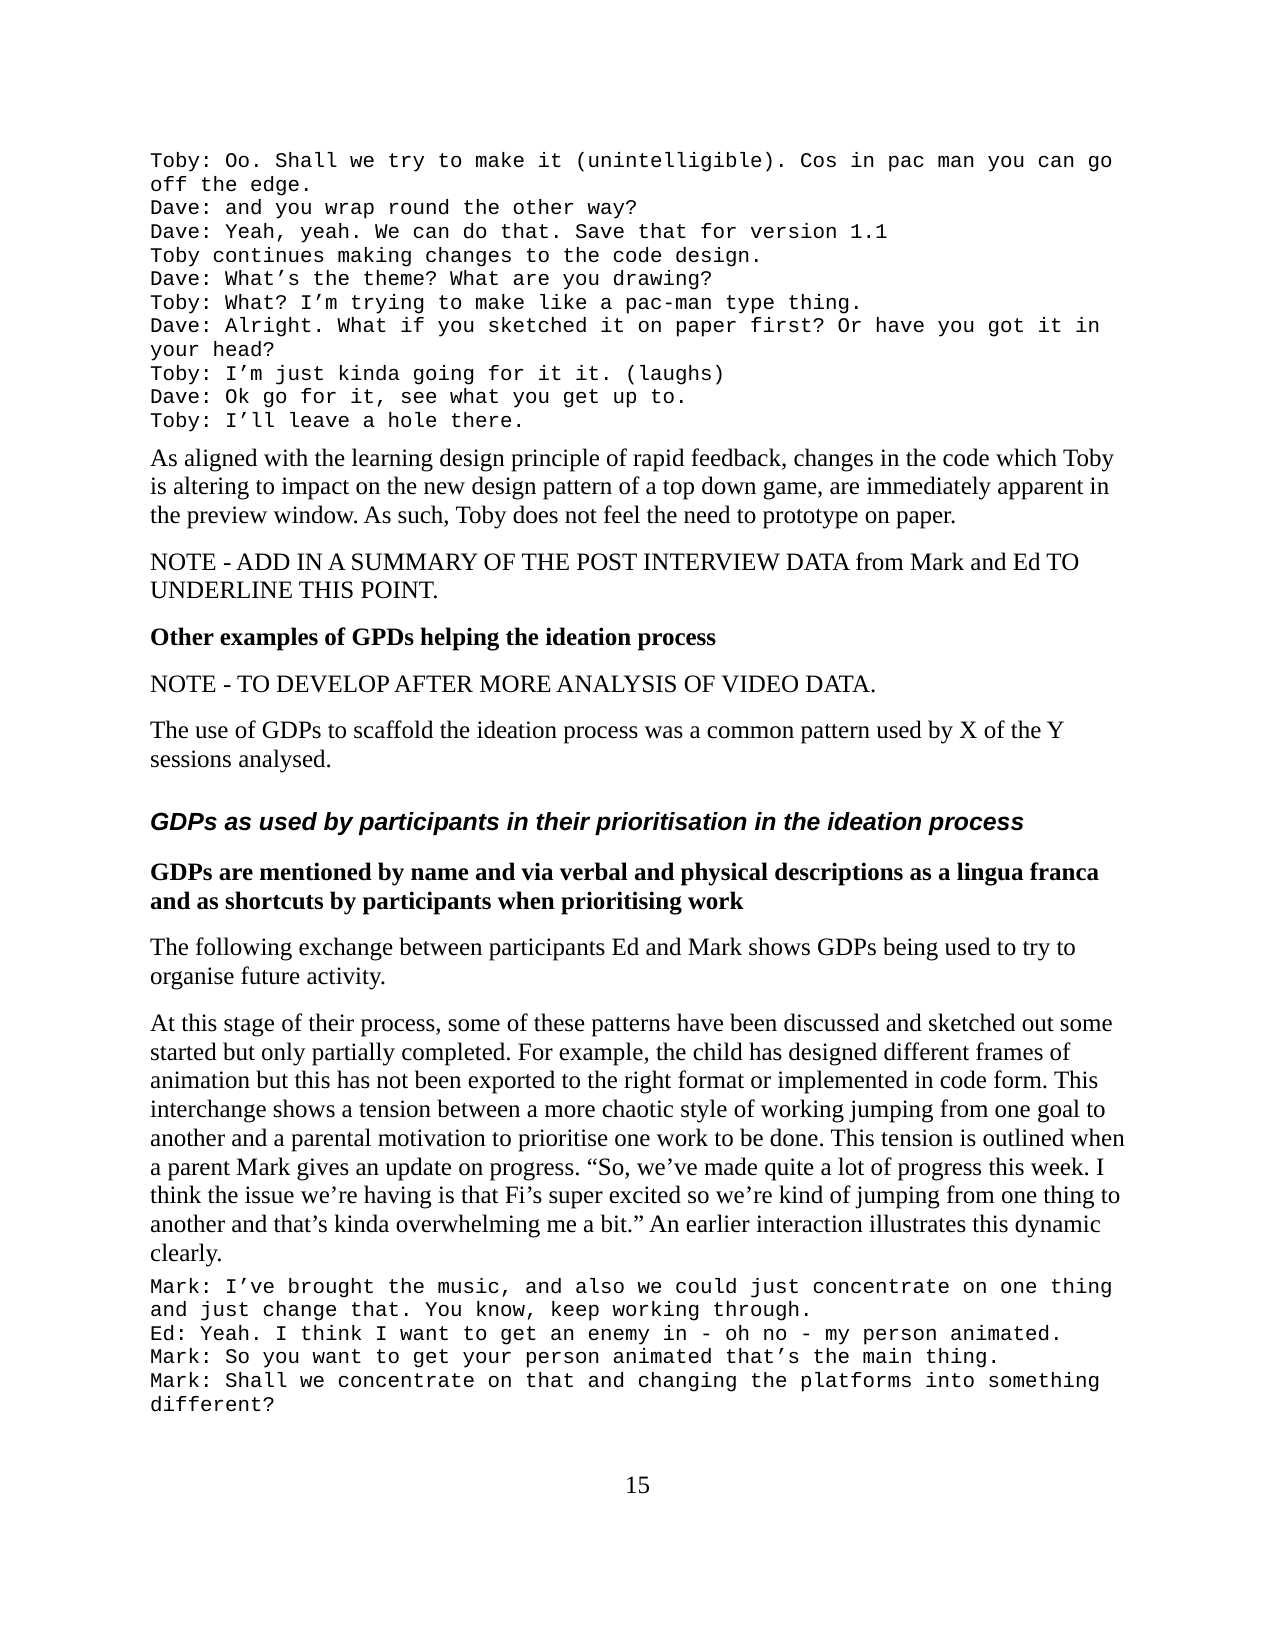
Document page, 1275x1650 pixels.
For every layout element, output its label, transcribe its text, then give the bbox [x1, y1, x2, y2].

text Mark: I’ve brought the music, and also we could just concentrate on one thing and just change that. You know, keep working through. [150, 1276, 1125, 1323]
text Dave: Yeah, yeah. We can do that. Save that for version 1.1 [150, 221, 1125, 244]
text The following exchange between participants Ed and Mark shows GDPs being used to try to organise future activity. [150, 932, 1125, 990]
text Toby: I’ll leave a hole there. [150, 410, 1125, 434]
subtitle GDPs as used by participants in their prioritisation in the ideation process [150, 807, 1125, 836]
text Mark: Shall we concentrate on that and changing the platforms into something different? [150, 1370, 1125, 1417]
text Toby: I’m just kinda going for it it. (laughs) [150, 363, 1125, 386]
text NOTE - TO DEVELOP AFTER MORE ANALYSIS OF VIDEO DATA. [150, 669, 1125, 698]
text Toby: What? I’m trying to make like a pac-man type thing. [150, 292, 1125, 316]
text Dave: and you wrap round the other way? [150, 197, 1125, 221]
text Dave: Alright. What if you sketched it on paper first? Or have you got it in your head? [150, 316, 1125, 363]
text Ed: Yeah. I think I want to get an enemy in - oh no - my person animated. [150, 1323, 1125, 1347]
text The use of GDPs to scaffold the ideation process was a common pattern used by X of the Y sessions analysed. [150, 716, 1125, 773]
text Dave: What’s the theme? What are you drawing? [150, 268, 1125, 292]
text GDPs are mentioned by name and via verbal and physical descriptions as a lingua franca and as shortcuts by participants when prioritising work [150, 857, 1125, 914]
text NOTE - ADD IN A SUMMARY OF THE POST INTERVIEW DATA from Mark and Ed TO UNDERLINE THIS POINT. [150, 547, 1125, 604]
text Dave: Ok go for it, see what you get up to. [150, 386, 1125, 410]
text Other examples of GPDs helping the ideation process [150, 622, 1125, 651]
text Toby continues making changes to the code design. [150, 244, 1125, 268]
text As aligned with the learning design principle of rapid feedback, changes in the code which Toby is altering to impact on the new design pattern of a top down game, are immediately apparent in the preview window. As such, Toby does not feel the need to prototype on paper. [150, 443, 1125, 529]
text Toby: Oo. Shall we try to make it (unintelligible). Cos in pac man you can go off the edge. [150, 150, 1125, 197]
text Mark: So you want to get your person animated that’s the main thing. [150, 1347, 1125, 1370]
text At this stage of their process, some of these patterns have been discussed and sketched out some started but only partially completed. For example, the child has designed different frames of animation but this has not been exported to the right format or implemented in code form. This interchange shows a tension between a more chaotic style of working jumping from one goal to another and a parental motivation to prioritise one work to be done. This tension is outlined when a parent Mark gives an update on progress. “So, we’ve made quite a lot of progress this week. I think the issue we’re having is that Fi’s super excited so we’re kind of jumping from one thing to another and that’s kinda overwhelming me a bit.” An earlier interaction illustrates this dynamic clearly. [150, 1008, 1125, 1267]
